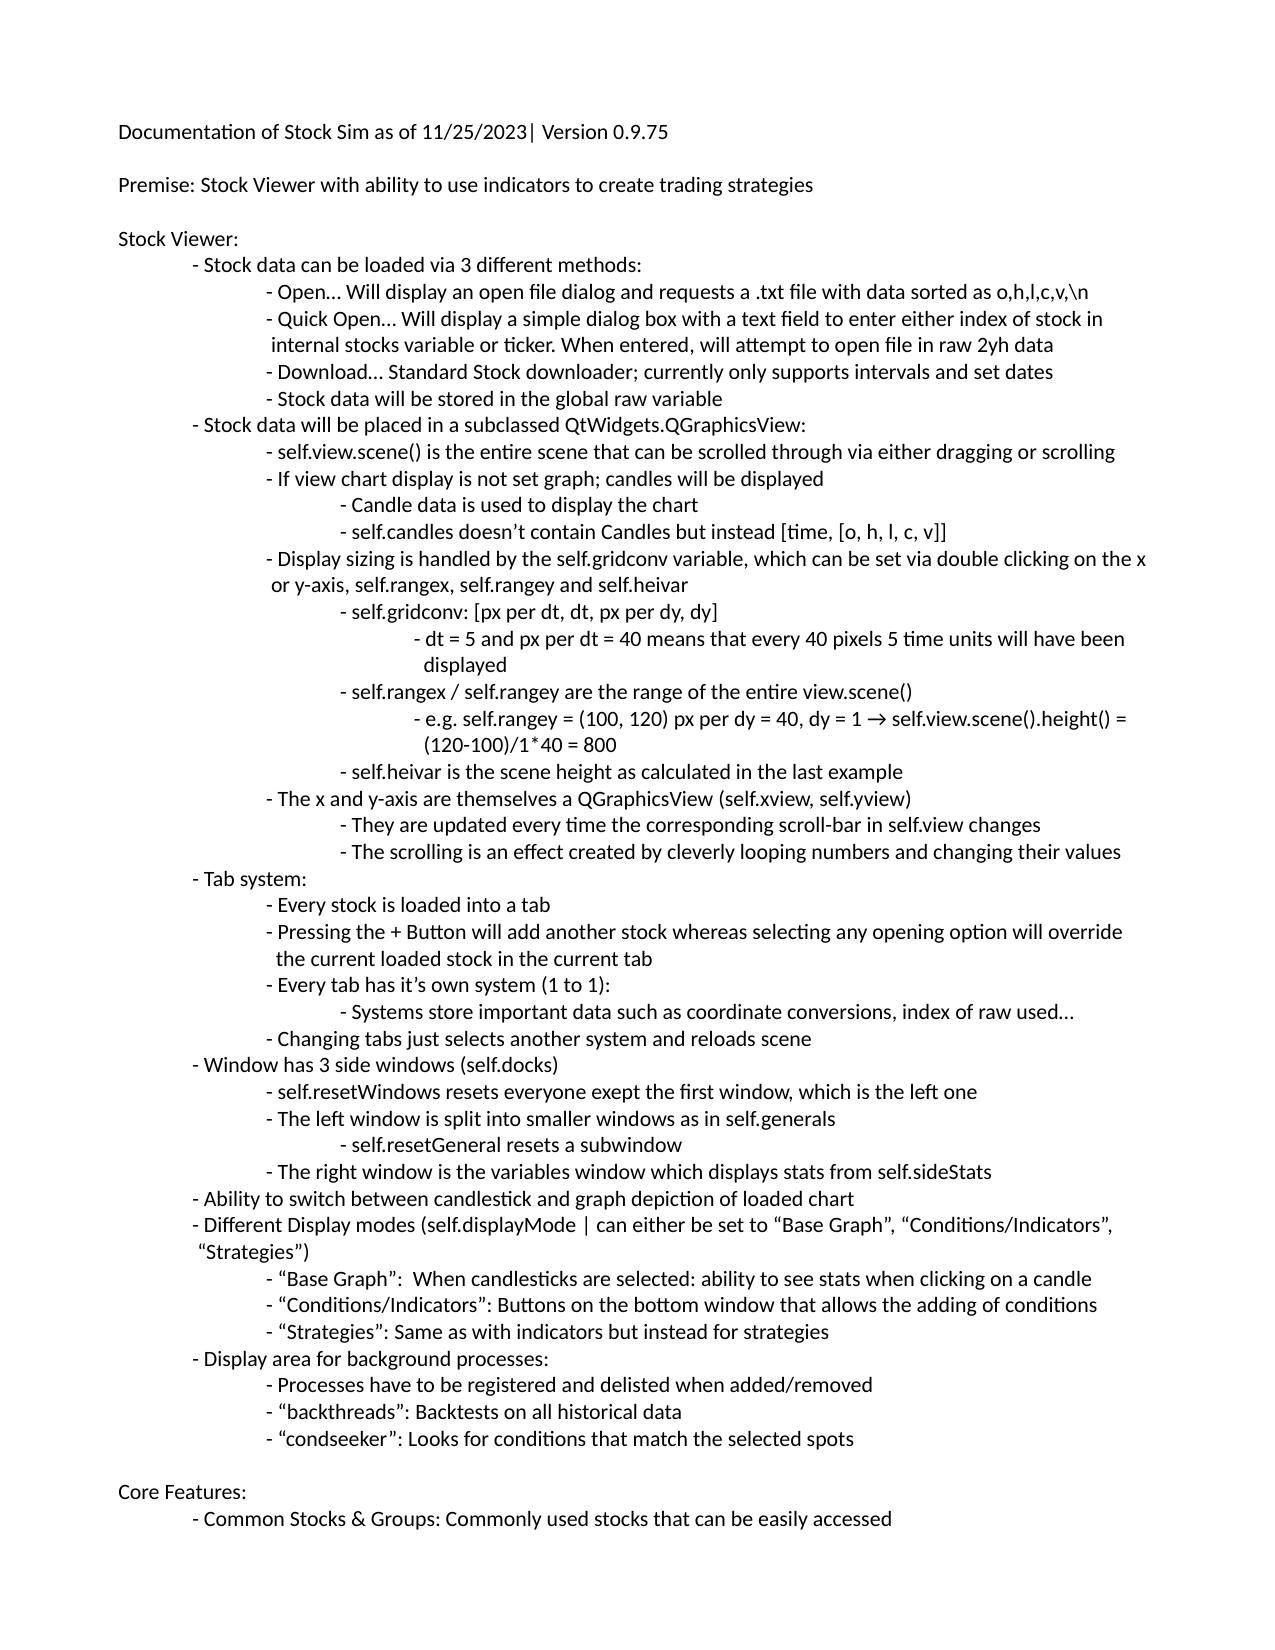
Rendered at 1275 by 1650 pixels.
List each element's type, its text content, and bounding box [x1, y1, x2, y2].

text - “Base Graph”: When candlesticks are selected: ability to see stats when clicking on a candle [118, 1265, 1157, 1291]
text - Stock data can be loaded via 3 different methods: [118, 251, 1157, 278]
text Premise: Stock Viewer with ability to use indicators to create trading strategies [118, 171, 1157, 198]
text - Stock data will be stored in the global raw variable - Stock data will be placed in a subclassed QtWidgets.QGraphicsView: - self.view.scene() is the entire scene that can be scrolled through via either dragging or scrolling - If view chart display is not set graph; candles will be displayed - Candle data is used to display the chart - self.candles doesn’t contain Candles but instead [time, [o, h, l, c, v]] - Display sizing is handled by the self.gridconv variable, which can be set via double clicking on the x or y-axis, self.rangex, self.rangey and self.heivar - self.gridconv: [px per dt, dt, px per dy, dy] - dt = 5 and px per dt = 40 means that every 40 pixels 5 time units will have been displayed - self.rangex / self.rangey are the range of the entire view.scene() - e.g. self.rangey = (100, 120) px per dy = 40, dy = 1 → self.view.scene().height() = (120-100)/1*40 = 800 - self.heivar is the scene height as calculated in the last example - The x and y-axis are themselves a QGraphicsView (self.xview, self.yview) - They are updated every time the corresponding scroll-bar in self.view changes - The scrolling is an effect created by cleverly looping numbers and changing their values - Tab system: [118, 385, 1157, 891]
text - “Conditions/Indicators”: Buttons on the bottom window that allows the adding of conditions [118, 1291, 1157, 1318]
text Stock Viewer: [118, 225, 1157, 251]
text - Different Display modes (self.displayMode | can either be set to “Base Graph”, “Conditions/Indicators”, “Strategies”) [118, 1211, 1157, 1265]
text Documentation of Stock Sim as of 11/25/2023| Version 0.9.75 [118, 118, 1157, 145]
text - Open… Will display an open file dialog and requests a .txt file with data sorted as o,h,l,c,v,\n [118, 278, 1157, 305]
text - Ability to switch between candlestick and graph depiction of loaded chart [118, 1185, 1157, 1211]
text - Download… Standard Stock downloader; currently only supports intervals and set dates [118, 358, 1157, 385]
text - Quick Open… Will display a simple dialog box with a text field to enter either index of stock in internal stocks variable or ticker. When entered, will attempt to open file in raw 2yh data [118, 305, 1157, 358]
text - “Strategies”: Same as with indicators but instead for strategies - Display area for background processes: - Processes have to be registered and delisted when added/removed - “backthreads”: Backtests on all historical data - “condseeker”: Looks for conditions that match the selected spots Core Features: - Common Stocks & Groups: Commonly used stocks that can be easily accessed [118, 1318, 1157, 1531]
text - Every stock is loaded into a tab - Pressing the + Button will add another stock whereas selecting any opening option will override the current loaded stock in the current tab - Every tab has it’s own system (1 to 1): - Systems store important data such as coordinate conversions, index of raw used… - Changing tabs just selects another system and reloads scene - Window has 3 side windows (self.docks) - self.resetWindows resets everyone exept the first window, which is the left one - The left window is split into smaller windows as in self.generals - self.resetGeneral resets a subwindow - The right window is the variables window which displays stats from self.sideStats [118, 891, 1157, 1185]
